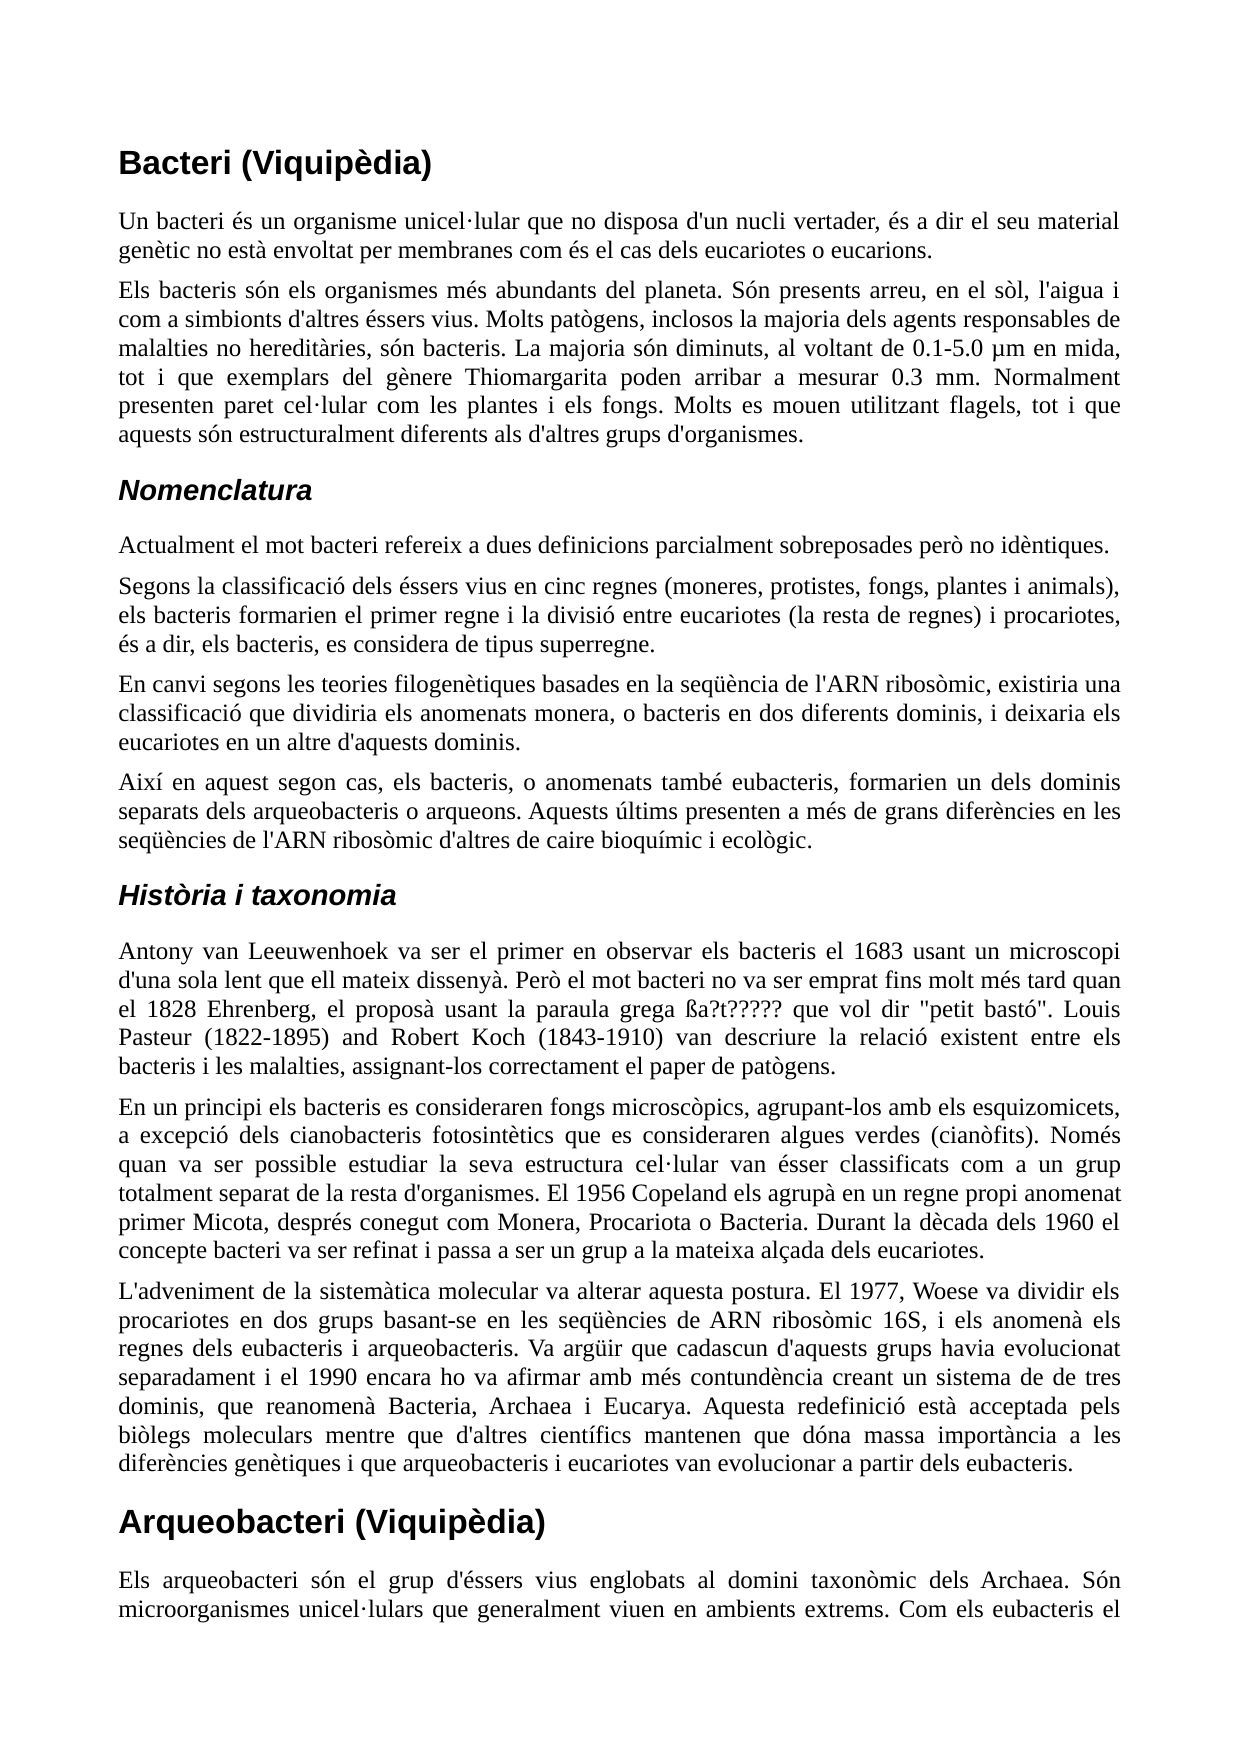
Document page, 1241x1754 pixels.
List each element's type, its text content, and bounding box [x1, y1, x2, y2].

subtitle Bacteri (Viquipèdia) [118, 143, 1122, 182]
subtitle Arqueobacteri (Viquipèdia) [118, 1502, 1122, 1541]
text Antony van Leeuwenhoek va ser el primer en observar els bacteris el 1683 usant un microscopi d'una sola lent que ell mateix dissenyà. Però el mot bacteri no va ser emprat fins molt més tard quan el 1828 Ehrenberg, el proposà usant la paraula grega ßa?t????? que vol dir "petit bastó". Louis Pasteur (1822-1895) and Robert Koch (1843-1910) van descriure la relació existent entre els bacteris i les malalties, assignant-los correctament el paper de patògens. [118, 936, 1122, 1080]
text Els arqueobacteri són el grup d'éssers vius englobats al domini taxonòmic dels Archaea. Són microorganismes unicel·lulars que generalment viuen en ambients extrems. Com els eubacteris el [118, 1565, 1122, 1623]
text Un bacteri és un organisme unicel·lular que no disposa d'un nucli vertader, és a dir el seu material genètic no està envoltat per membranes com és el cas dels eucariotes o eucarions. [118, 206, 1122, 263]
text Així en aquest segon cas, els bacteris, o anomenats també eubacteris, formarien un dels dominis separats dels arqueobacteris o arqueons. Aquests últims presenten a més de grans diferències en les seqüències de l'ARN ribosòmic d'altres de caire bioquímic i ecològic. [118, 767, 1122, 853]
subtitle Nomenclatura [118, 473, 1122, 506]
text L'adveniment de la sistemàtica molecular va alterar aquesta postura. El 1977, Woese va dividir els procariotes en dos grups basant-se en les seqüències de ARN ribosòmic 16S, i els anomenà els regnes dels eubacteris i arqueobacteris. Va argüir que cadascun d'aquests grups havia evolucionat separadament i el 1990 encara ho va afirmar amb més contundència creant un sistema de de tres dominis, que reanomenà Bacteria, Archaea i Eucarya. Aquesta redefinició està acceptada pels biòlegs moleculars mentre que d'altres científics mantenen que dóna massa importància a les diferències genètiques i que arqueobacteris i eucariotes van evolucionar a partir dels eubacteris. [118, 1276, 1122, 1477]
text Actualment el mot bacteri refereix a dues definicions parcialment sobreposades però no idèntiques. [118, 531, 1122, 559]
text En canvi segons les teories filogenètiques basades en la seqüència de l'ARN ribosòmic, existiria una classificació que dividiria els anomenats monera, o bacteris en dos diferents dominis, i deixaria els eucariotes en un altre d'aquests dominis. [118, 669, 1122, 755]
subtitle Història i taxonomia [118, 878, 1122, 912]
text En un principi els bacteris es consideraren fongs microscòpics, agrupant-los amb els esquizomicets, a excepció dels cianobacteris fotosintètics que es consideraren algues verdes (cianòfits). Només quan va ser possible estudiar la seva estructura cel·lular van ésser classificats com a un grup totalment separat de la resta d'organismes. El 1956 Copeland els agrupà en un regne propi anomenat primer Micota, després conegut com Monera, Procariota o Bacteria. Durant la dècada dels 1960 el concepte bacteri va ser refinat i passa a ser un grup a la mateixa alçada dels eucariotes. [118, 1092, 1122, 1264]
text Els bacteris són els organismes més abundants del planeta. Són presents arreu, en el sòl, l'aigua i com a simbionts d'altres éssers vius. Molts patògens, inclosos la majoria dels agents responsables de malalties no hereditàries, són bacteris. La majoria són diminuts, al voltant de 0.1-5.0 µm en mida, tot i que exemplars del gènere Thiomargarita poden arribar a mesurar 0.3 mm. Normalment presenten paret cel·lular com les plantes i els fongs. Molts es mouen utilitzant flagels, tot i que aquests són estructuralment diferents als d'altres grups d'organismes. [118, 275, 1122, 448]
text Segons la classificació dels éssers vius en cinc regnes (moneres, protistes, fongs, plantes i animals), els bacteris formarien el primer regne i la divisió entre eucariotes (la resta de regnes) i procariotes, és a dir, els bacteris, es considera de tipus superregne. [118, 571, 1122, 657]
